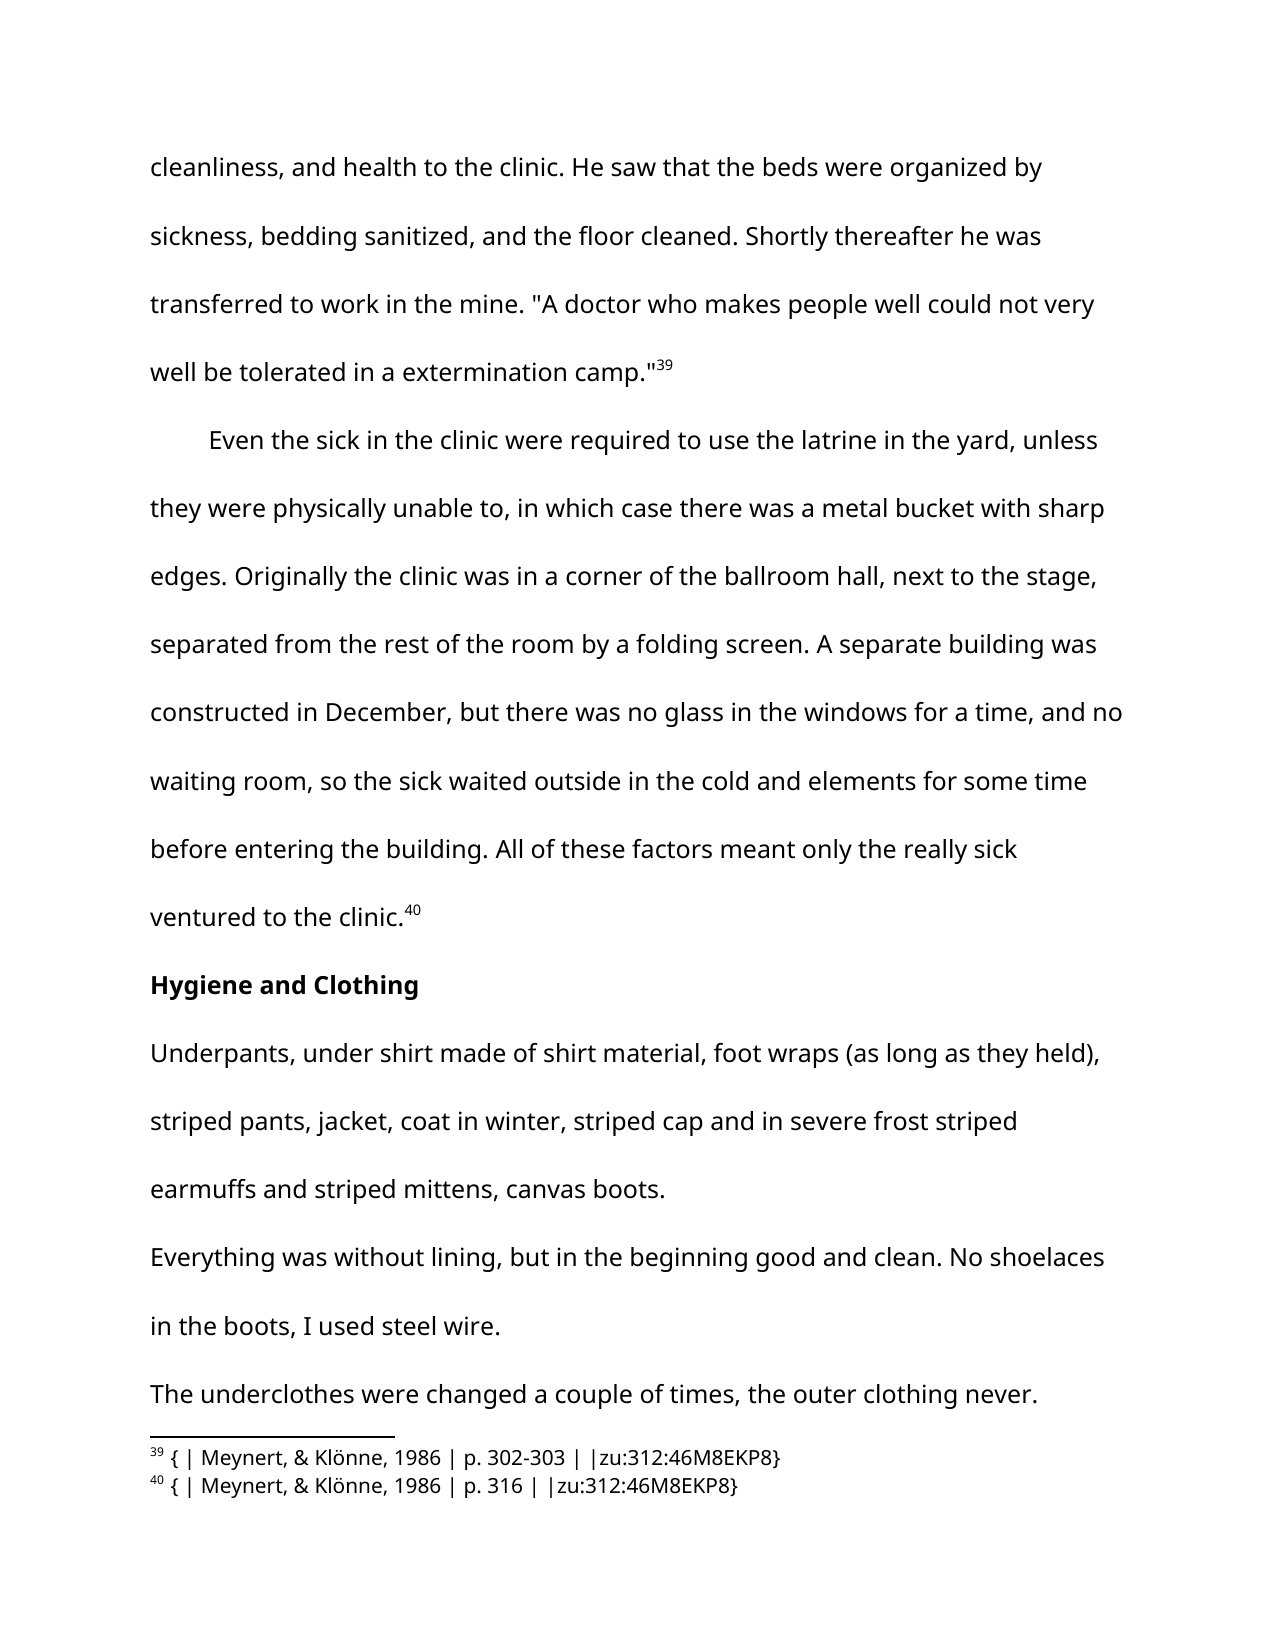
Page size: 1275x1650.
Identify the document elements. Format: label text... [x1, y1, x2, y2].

text cleanliness, and health to the clinic. He saw that the beds were organized by sickness, bedding sanitized, and the floor cleaned. Shortly thereafter he was transferred to work in the mine. "A doctor who makes people well could not very well be tolerated in a extermination camp." [150, 150, 1125, 388]
text Even the sick in the clinic were required to use the latrine in the yard, unless they were physically unable to, in which case there was a metal bucket with sharp edges. Originally the clinic was in a corner of the ballroom hall, next to the stage, separated from the rest of the room by a folding screen. A separate building was constructed in December, but there was no glass in the windows for a time, and no waiting room, so the sick waited outside in the cold and elements for some time before entering the building. All of these factors meant only the really sick ventured to the clinic. [150, 422, 1125, 933]
text { | Meynert, & Klönne, 1986 | p. 316 | |zu:312:46M8EKP8} [150, 1472, 1125, 1500]
text Underpants, under shirt made of shirt material, foot wraps (as long as they held), striped pants, jacket, coat in winter, striped cap and in severe frost striped earmuffs and striped mittens, canvas boots. [150, 1036, 1125, 1206]
text Everything was without lining, but in the beginning good and clean. No shoelaces in the boots, I used steel wire. [150, 1240, 1125, 1342]
text Hygiene and Clothing [150, 967, 1125, 1002]
text { | Meynert, & Klönne, 1986 | p. 302-303 | |zu:312:46M8EKP8} [150, 1443, 1125, 1472]
text The underclothes were changed a couple of times, the outer clothing never. [150, 1376, 1125, 1410]
